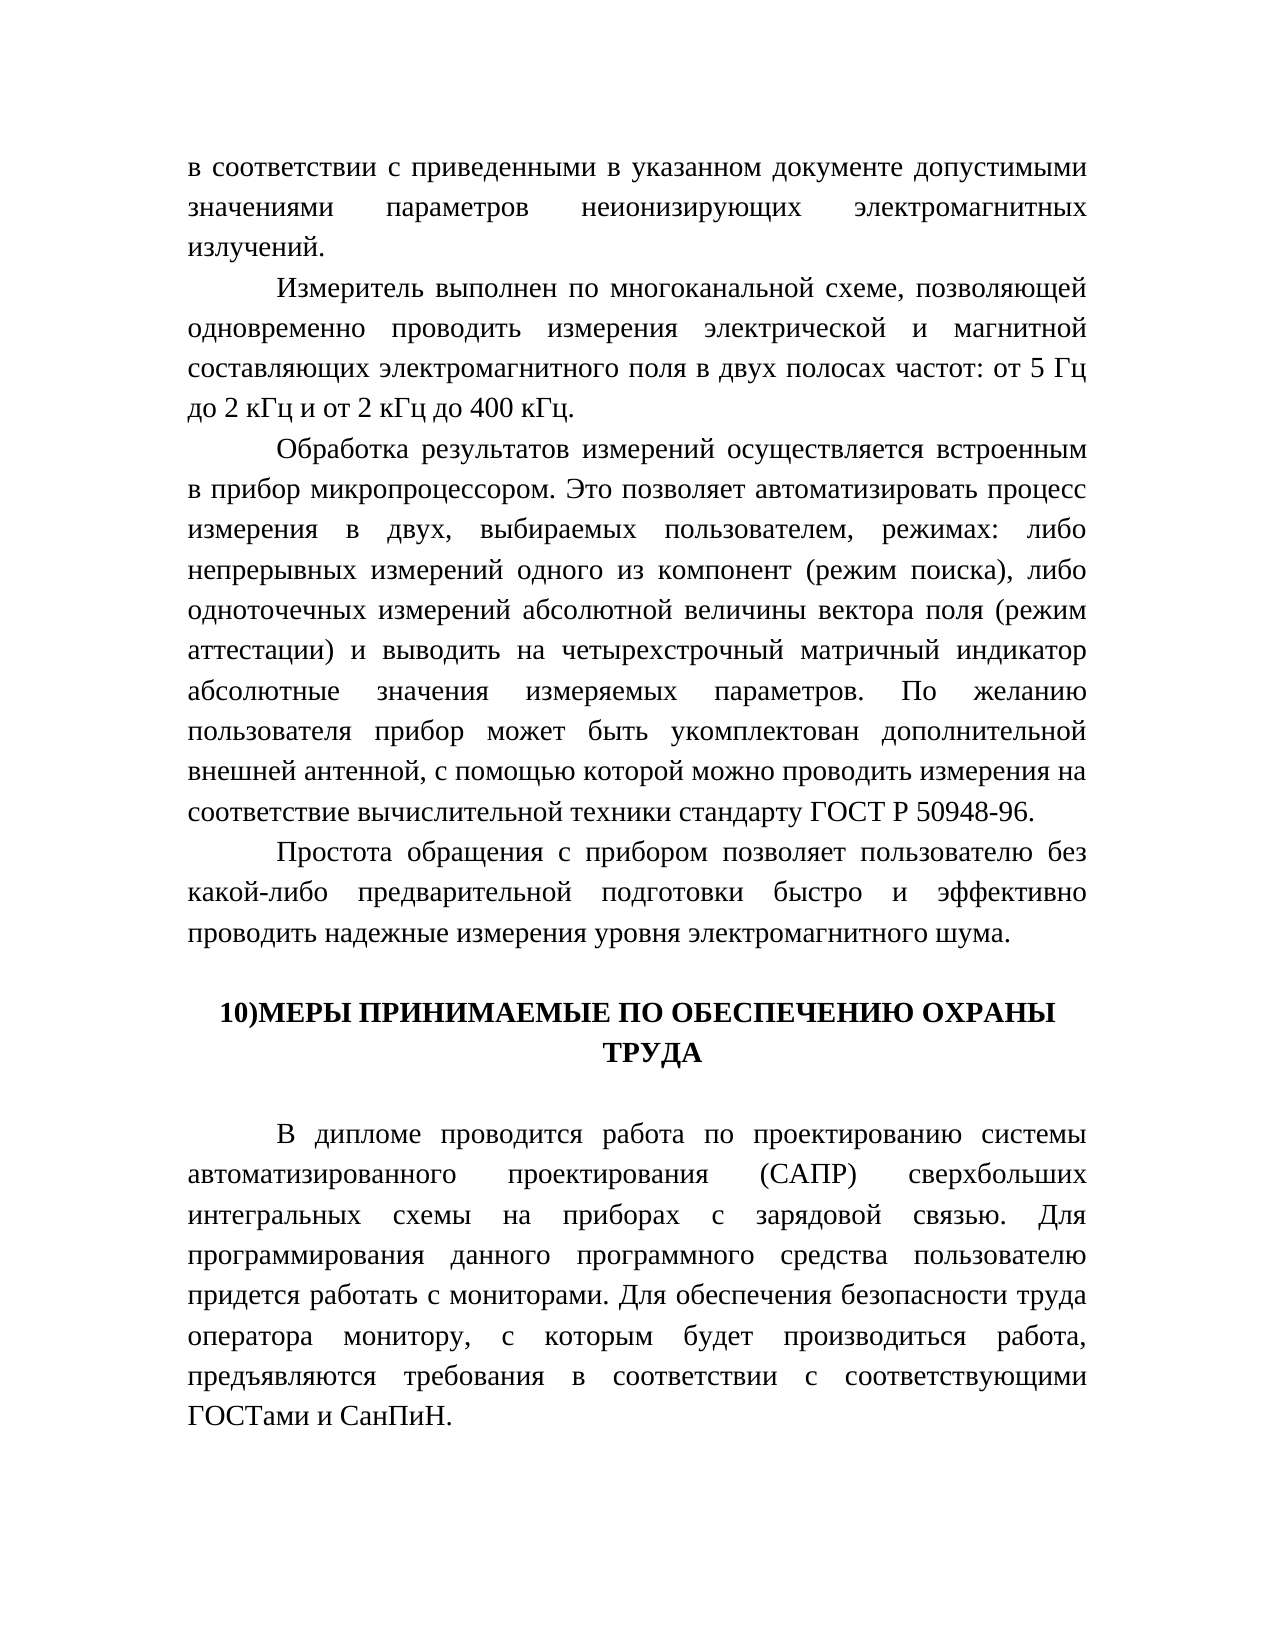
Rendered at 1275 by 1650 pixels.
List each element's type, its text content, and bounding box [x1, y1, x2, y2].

text в соответствии с приведенными в указанном документе допустимыми значениями параметров неионизирующих электромагнитных излучений. [187, 150, 1087, 263]
text Измеритель выполнен по многоканальной схеме, позволяющей одновременно проводить измерения электрической и магнитной составляющих электромагнитного поля в двух полосах частот: от 5 Гц до 2 кГц и от 2 кГц до 400 кГц. [187, 271, 1087, 424]
text В дипломе проводится работа по проектированию системы автоматизированного проектирования (САПР) сверхбольших интегральных схемы на приборах с зарядовой связью. Для программирования данного программного средства пользователю придется работать с мониторами. Для обеспечения безопасности труда оператора монитору, с которым будет производиться работа, предъявляются требования в соответствии с соответствующими ГОСТами и СанПиН. [187, 1117, 1087, 1432]
list меры принимаемые по обеспечению охраны труда [188, 997, 1087, 1069]
text Простота обращения с прибором позволяет пользователю без какой-либо предварительной подготовки быстро и эффективно проводить надежные измерения уровня электромагнитного шума. [187, 835, 1087, 948]
text Обработка результатов измерений осуществляется встроенным в прибор микропроцессором. Это позволяет автоматизировать процесс измерения в двух, выбираемых пользователем, режимах: либо непрерывных измерений одного из компонент (режим поиска), либо одноточечных измерений абсолютной величины вектора поля (режим аттестации) и выводить на четырехстрочный матричный индикатор абсолютные значения измеряемых параметров. По желанию пользователя прибор может быть укомплектован дополнительной внешней антенной, с помощью которой можно проводить измерения на соответствие вычислительной техники стандарту ГОСТ Р 50948-96. [187, 432, 1087, 827]
